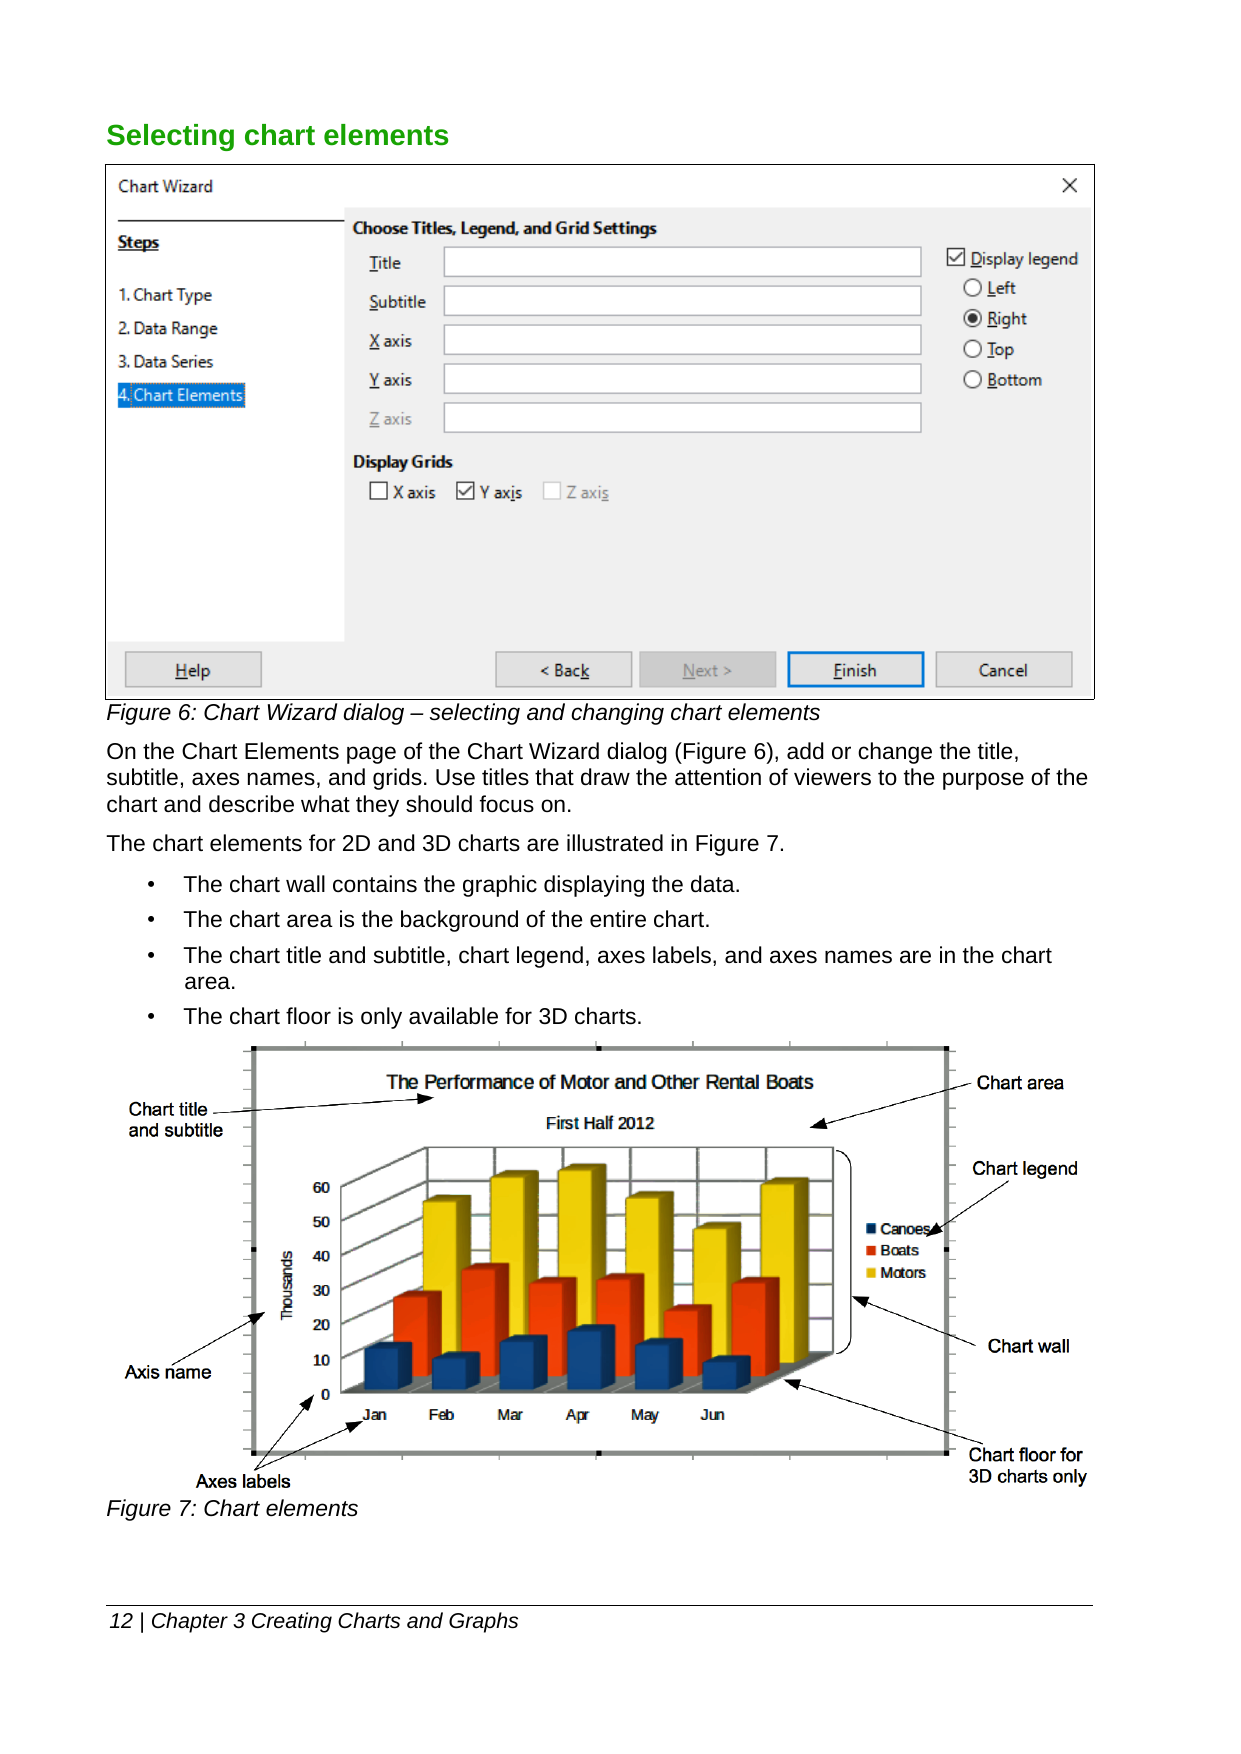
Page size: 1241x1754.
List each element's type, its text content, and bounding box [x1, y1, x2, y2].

picture [115, 1041, 1102, 1496]
picture [107, 166, 1091, 696]
text [106, 165, 1094, 699]
text The chart elements for 2D and 3D charts are illustrated in Figure 7. [106, 829, 1093, 856]
subtitle Selecting chart elements [106, 118, 1093, 152]
text On the Chart Elements page of the Chart Wizard dialog (Figure 6), add or change the title, subtitle, axes names, and grids. Use titles that draw the attention of viewers to the purpose of the chart and describe what they should focus on. [106, 738, 1093, 817]
list The chart area is the background of the entire chart. [144, 903, 1093, 933]
text Figure 7: Chart elements [106, 1041, 1110, 1522]
list The chart wall contains the graphic displaying the data. [144, 868, 1093, 898]
text Figure 6: Chart Wizard dialog – selecting and changing chart elements [106, 700, 1093, 725]
list The chart floor is only available for 3D charts. [144, 1000, 1093, 1032]
list The chart title and subtitle, chart legend, axes labels, and axes names are in the chart area. [144, 939, 1093, 994]
